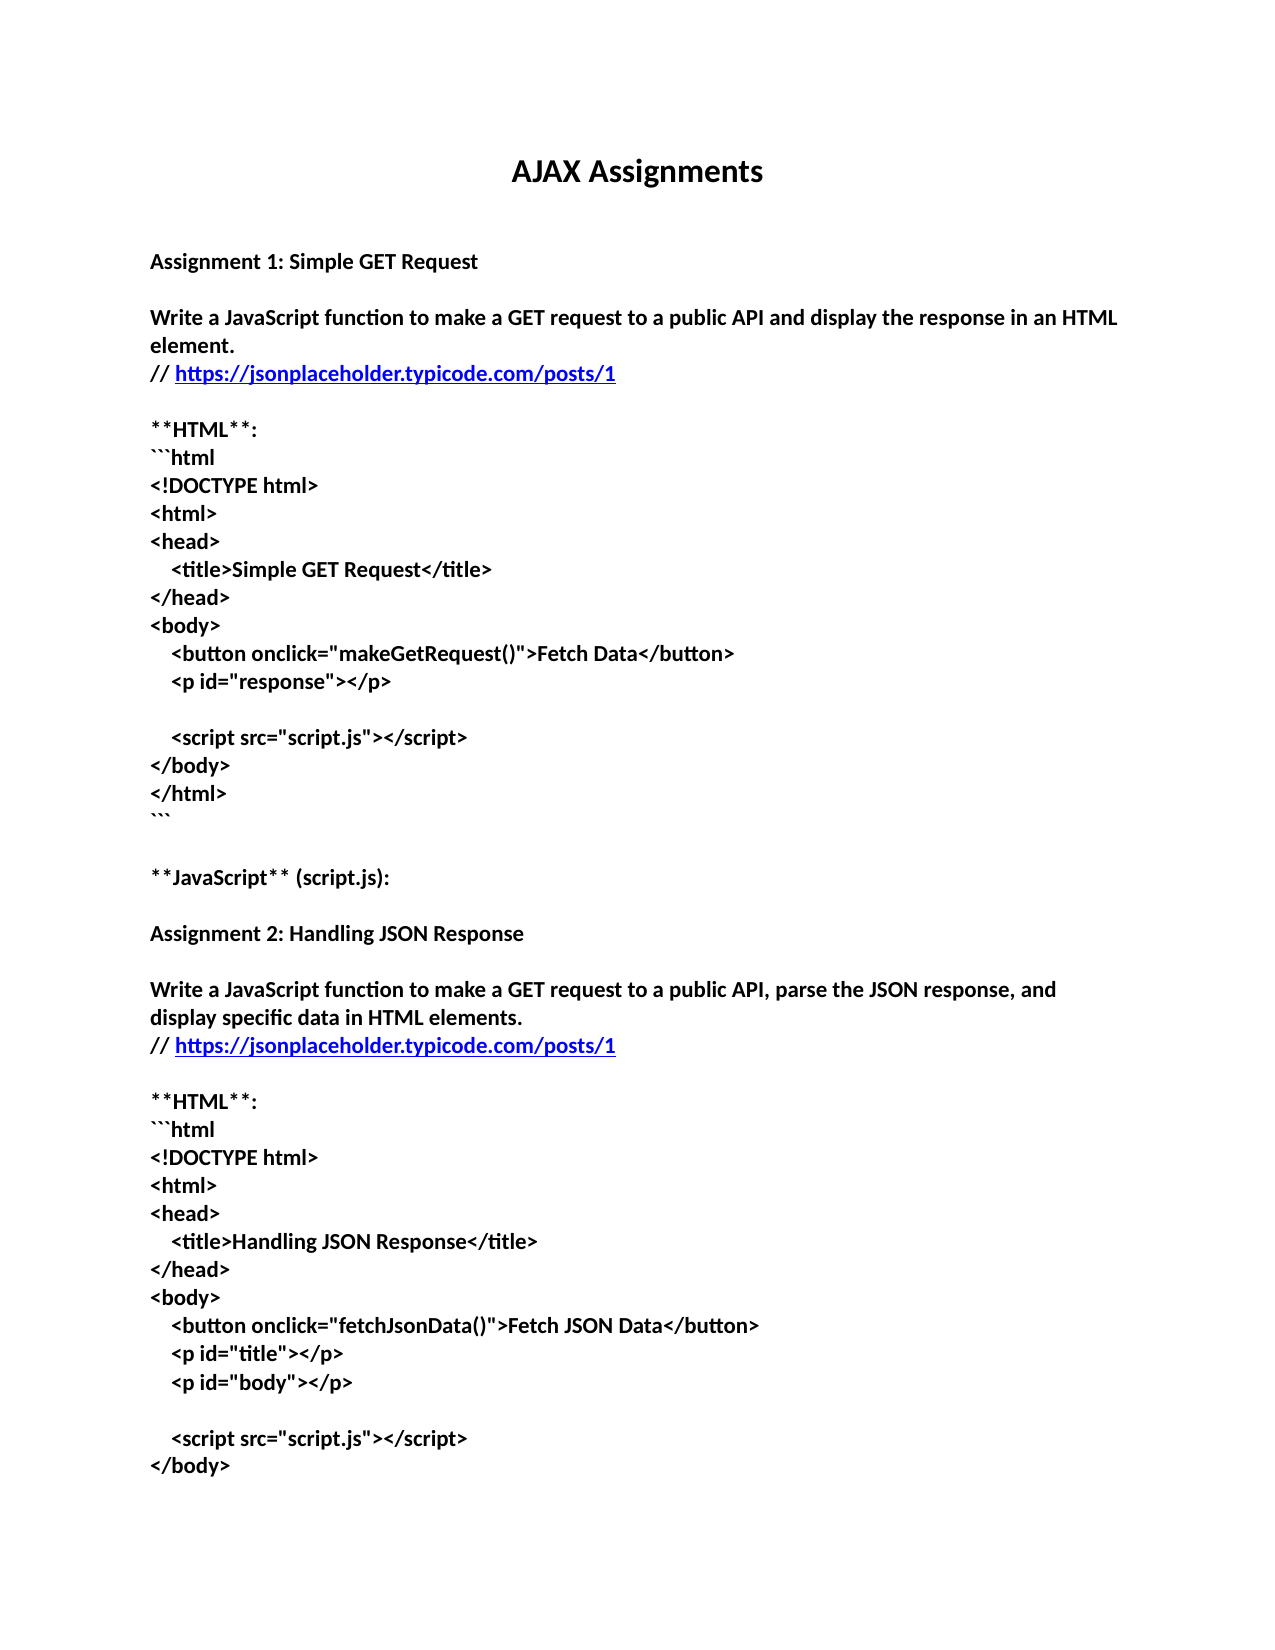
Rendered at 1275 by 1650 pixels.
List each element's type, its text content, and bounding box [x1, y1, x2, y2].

text <title>Simple GET Request</title> [150, 555, 1125, 583]
text <body> [150, 611, 1125, 639]
text <script src="script.js"></script> [150, 723, 1125, 751]
text Write a JavaScript function to make a GET request to a public API, parse the JSON response, and display specific data in HTML elements. [150, 975, 1125, 1031]
text ```html [150, 1115, 1125, 1143]
text </head> [150, 1256, 1125, 1283]
text <title>Handling JSON Response</title> [150, 1227, 1125, 1256]
text <p id="response"></p> [150, 667, 1125, 695]
text <!DOCTYPE html> [150, 1143, 1125, 1171]
text </body> [150, 751, 1125, 779]
text <head> [150, 527, 1125, 555]
text AJAX Assignments [150, 150, 1125, 191]
text <head> [150, 1199, 1125, 1227]
text <html> [150, 1171, 1125, 1199]
text Assignment 1: Simple GET Request [150, 247, 1125, 275]
text // https://jsonplaceholder.typicode.com/posts/1 [150, 359, 1125, 387]
text **JavaScript** (script.js): [150, 863, 1125, 891]
text </html> [150, 779, 1125, 807]
text <button onclick="makeGetRequest()">Fetch Data</button> [150, 639, 1125, 667]
text <button onclick="fetchJsonData()">Fetch JSON Data</button> [150, 1312, 1125, 1339]
text <p id="body"></p> [150, 1368, 1125, 1396]
text <script src="script.js"></script> [150, 1424, 1125, 1452]
text **HTML**: [150, 415, 1125, 443]
text // https://jsonplaceholder.typicode.com/posts/1 [150, 1031, 1125, 1059]
text <p id="title"></p> [150, 1339, 1125, 1368]
text </head> [150, 583, 1125, 611]
text <!DOCTYPE html> [150, 471, 1125, 499]
text ```html [150, 443, 1125, 471]
text **HTML**: [150, 1087, 1125, 1115]
text Assignment 2: Handling JSON Response [150, 919, 1125, 947]
text ``` [150, 807, 1125, 835]
text Write a JavaScript function to make a GET request to a public API and display the response in an HTML element. [150, 303, 1125, 359]
text <body> [150, 1283, 1125, 1312]
text </body> [150, 1452, 1125, 1480]
text <html> [150, 499, 1125, 527]
